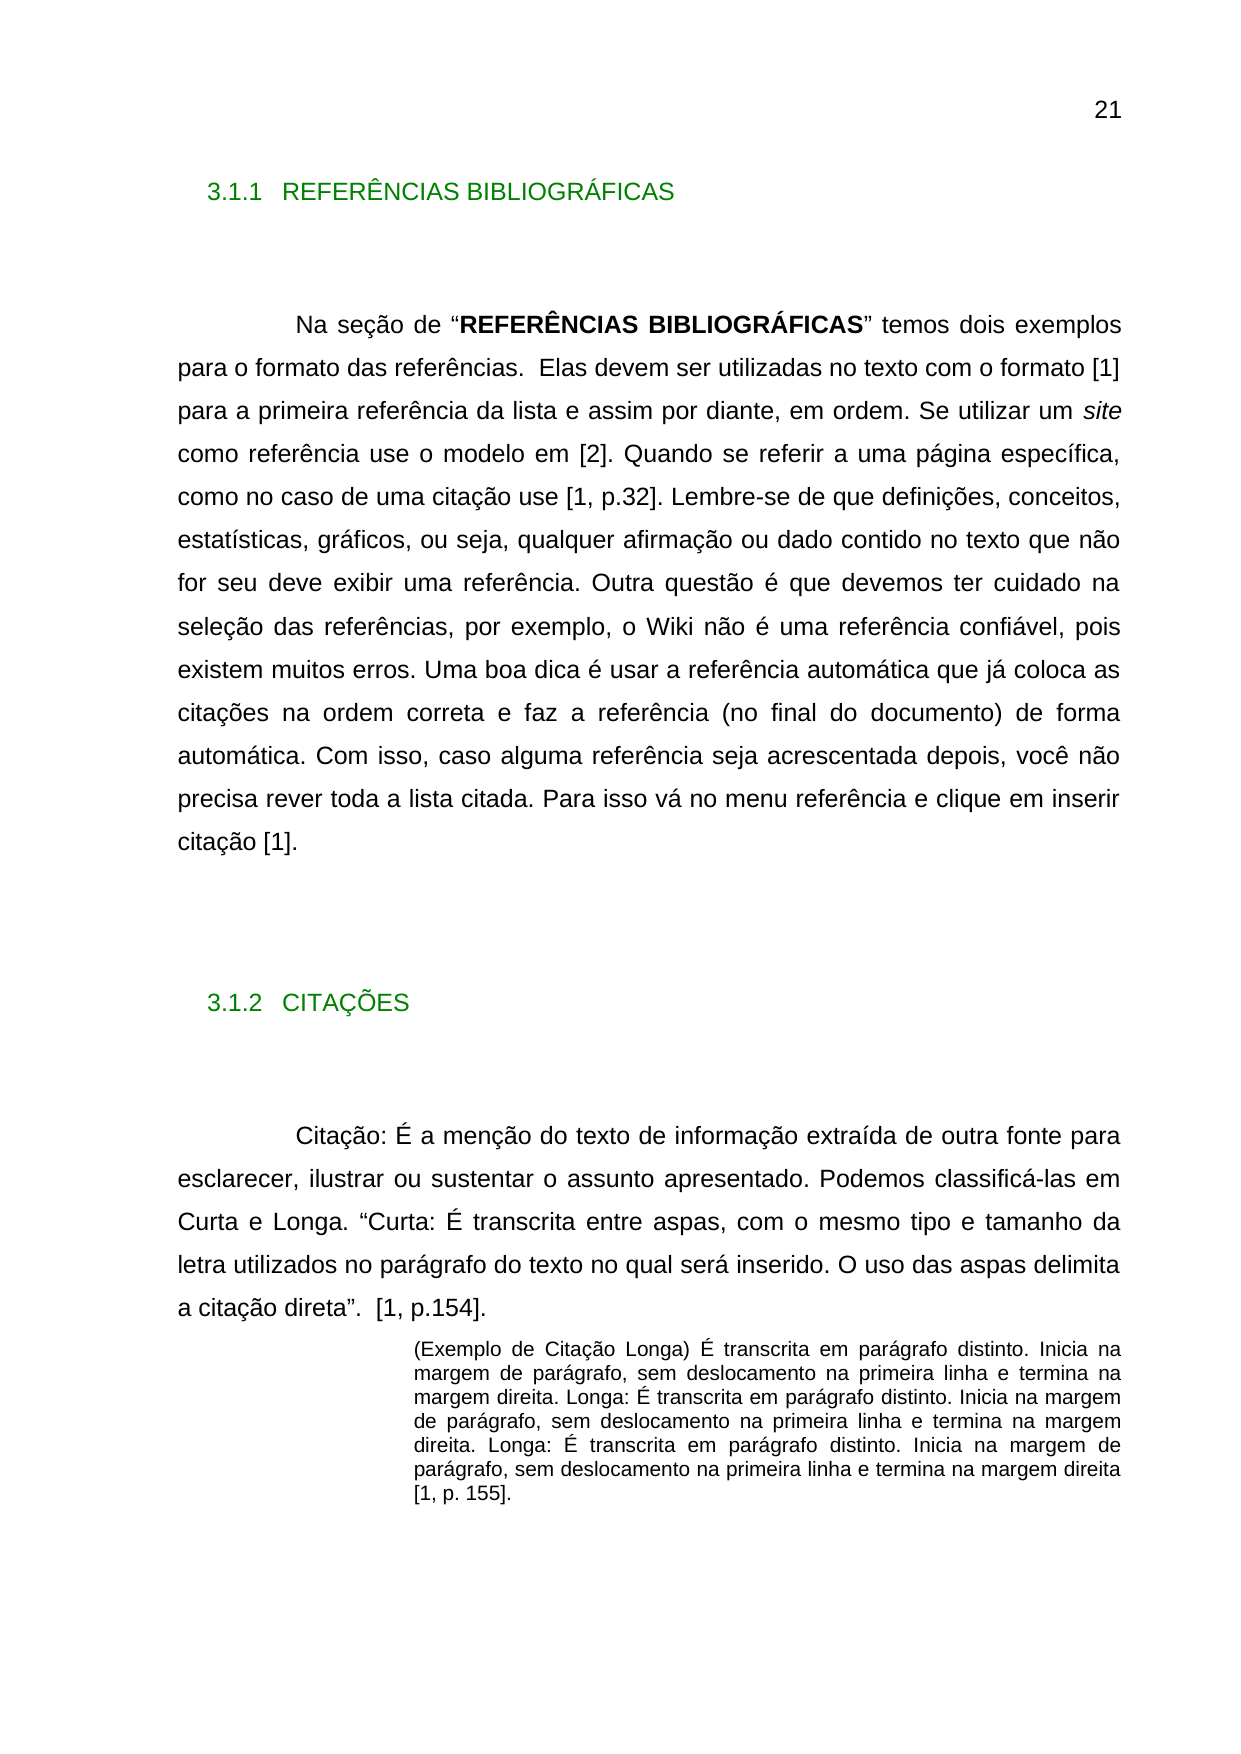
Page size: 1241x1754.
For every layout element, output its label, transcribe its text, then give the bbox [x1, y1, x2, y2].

text Citação: É a menção do texto de informação extraída de outra fonte para esclarecer, ilustrar ou sustentar o assunto apresentado. Podemos classificá-las em Curta e Longa. “Curta: É transcrita entre aspas, com o mesmo tipo e tamanho da letra utilizados no parágrafo do texto no qual será inserido. O uso das aspas delimita a citação direta”. [1, p.154]. [177, 1121, 1122, 1322]
subtitle CITAÇÕES [207, 988, 1122, 1017]
text (Exemplo de Citação Longa) É transcrita em parágrafo distinto. Inicia na margem de parágrafo, sem deslocamento na primeira linha e termina na margem direita. Longa: É transcrita em parágrafo distinto. Inicia na margem de parágrafo, sem deslocamento na primeira linha e termina na margem direita. Longa: É transcrita em parágrafo distinto. Inicia na margem de parágrafo, sem deslocamento na primeira linha e termina na margem direita [1, p. 155]. [413, 1337, 1122, 1504]
text Na seção de “REFERÊNCIAS BIBLIOGRÁFICAS” temos dois exemplos para o formato das referências. Elas devem ser utilizadas no texto com o formato [1] para a primeira referência da lista e assim por diante, em ordem. Se utilizar um site como referência use o modelo em [2]. Quando se referir a uma página específica, como no caso de uma citação use [1, p.32]. Lembre-se de que definições, conceitos, estatísticas, gráficos, ou seja, qualquer afirmação ou dado contido no texto que não for seu deve exibir uma referência. Outra questão é que devemos ter cuidado na seleção das referências, por exemplo, o Wiki não é uma referência confiável, pois existem muitos erros. Uma boa dica é usar a referência automática que já coloca as citações na ordem correta e faz a referência (no final do documento) de forma automática. Com isso, caso alguma referência seja acrescentada depois, você não precisa rever toda a lista citada. Para isso vá no menu referência e clique em inserir citação [1]. [177, 310, 1122, 856]
subtitle REFERÊNCIAS BIBLIOGRÁFICAS [207, 177, 1122, 206]
